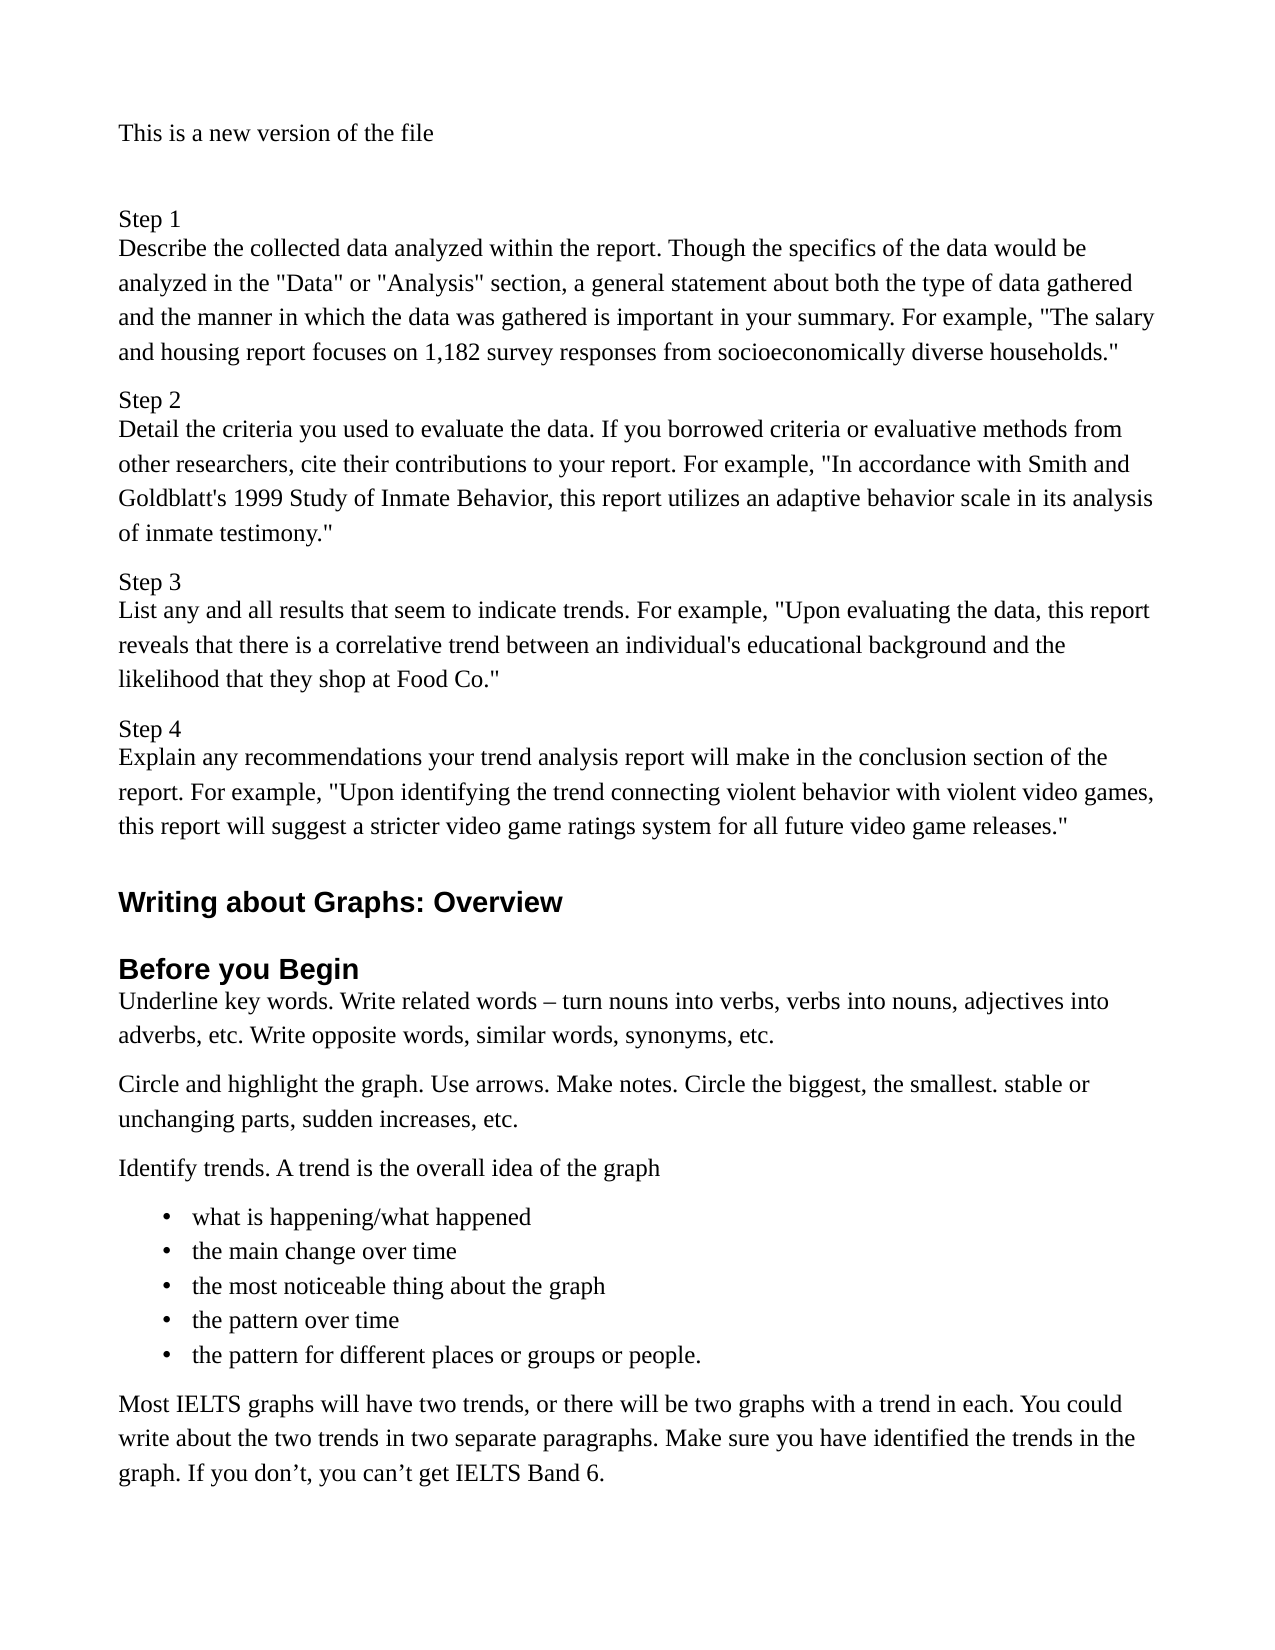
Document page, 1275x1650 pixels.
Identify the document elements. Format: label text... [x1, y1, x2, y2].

text Detail the criteria you used to evaluate the data. If you borrowed criteria or evaluative methods from other researchers, cite their contributions to your report. For example, "In accordance with Smith and Goldblatt's 1999 Study of Inmate Behavior, this report utilizes an adaptive behavior scale in its analysis of inmate testimony." [118, 414, 1157, 547]
text Identify trends. A trend is the overall idea of the graph [118, 1153, 1157, 1182]
list the most noticeable thing about the graph [162, 1271, 1157, 1300]
subtitle Writing about Graphs: Overview [118, 885, 1157, 919]
text Step 2 [118, 386, 1157, 414]
text Step 1 [118, 204, 1157, 233]
list the pattern over time [162, 1305, 1157, 1334]
text This is a new version of the file [118, 118, 1157, 147]
text Describe the collected data analyzed within the report. Though the specifics of the data would be analyzed in the "Data" or "Analysis" section, a general statement about both the type of data gathered and the manner in which the data was gathered is important in your summary. For example, "The salary and housing report focuses on 1,182 survey responses from socioeconomically diverse households." [118, 233, 1157, 365]
text Step 3 [118, 567, 1157, 596]
text Circle and highlight the graph. Use arrows. Make notes. Circle the biggest, the smallest. stable or unchanging parts, sudden increases, etc. [118, 1069, 1157, 1133]
text Explain any recommendations your trend analysis report will make in the conclusion section of the report. For example, "Upon identifying the trend connecting violent behavior with violent video games, this report will suggest a stricter video game ratings system for all future video game releases." [118, 742, 1157, 840]
text Underline key words. Write related words – turn nouns into verbs, verbs into nouns, adjectives into adverbs, etc. Write opposite words, similar words, synonyms, etc. [118, 986, 1157, 1049]
list the pattern for different places or groups or people. [162, 1340, 1157, 1369]
text Most IELTS graphs will have two trends, or there will be two graphs with a trend in each. You could write about the two trends in two separate paragraphs. Make sure you have identified the trends in the graph. If you don’t, you can’t get IELTS Band 6. [118, 1389, 1157, 1487]
list what is happening/what happened [162, 1202, 1157, 1231]
list the main change over time [162, 1236, 1157, 1265]
subtitle Before you Begin [118, 952, 1157, 986]
text Step 4 [118, 714, 1157, 742]
text List any and all results that seem to indicate trends. For example, "Upon evaluating the data, this report reveals that there is a correlative trend between an individual's educational background and the likelihood that they shop at Food Co." [118, 596, 1157, 693]
